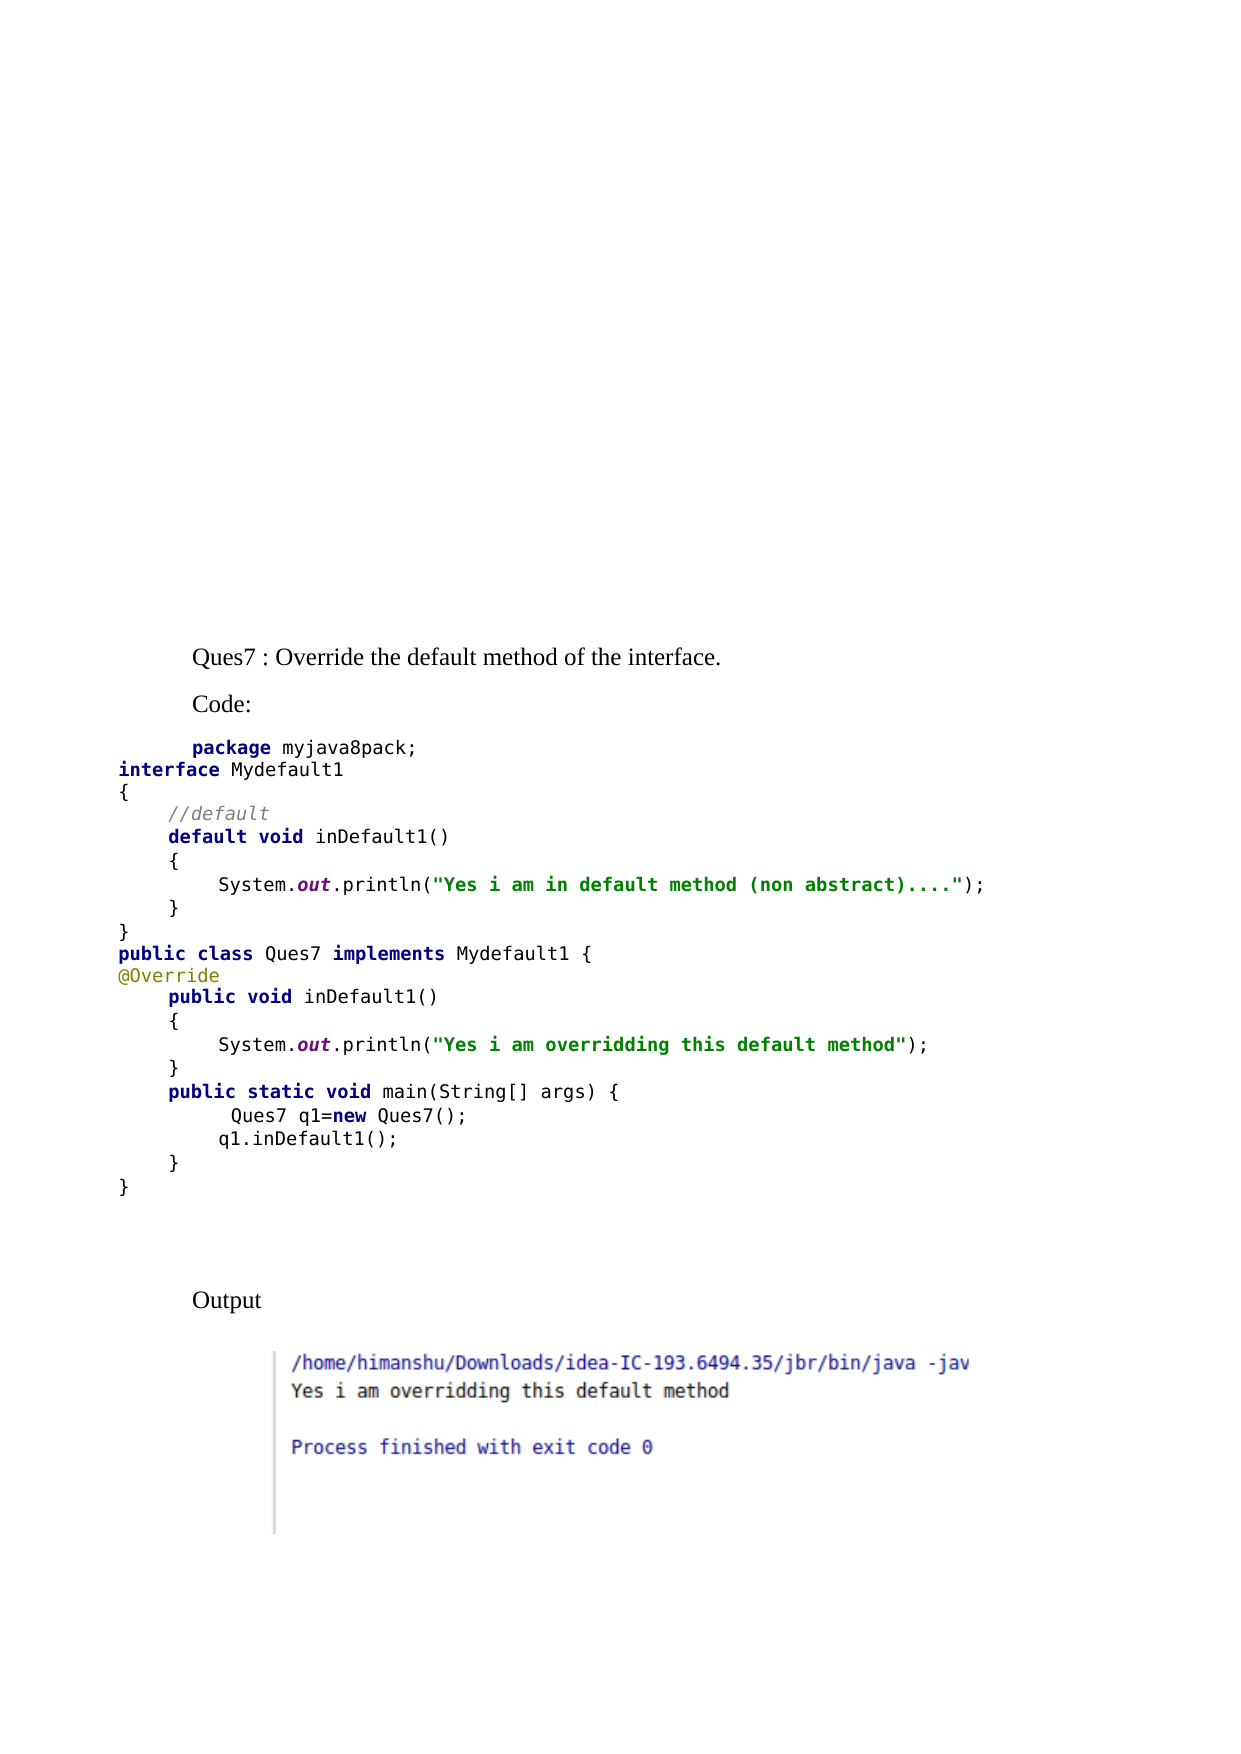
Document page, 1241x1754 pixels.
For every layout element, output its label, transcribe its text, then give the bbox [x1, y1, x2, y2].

list Ques7 : Override the default method of the interface. [162, 642, 1122, 671]
text { [118, 1010, 1122, 1034]
text } [118, 1176, 1122, 1197]
text { [118, 781, 1122, 803]
text public void inDefault1() [118, 986, 1122, 1010]
text } [118, 1152, 1122, 1176]
text interface Mydefault1 [118, 759, 1122, 781]
list Output [162, 1285, 1122, 1314]
text } [118, 1057, 1122, 1081]
text //default [118, 803, 1122, 826]
text public static void main(String[] args) { [118, 1081, 1122, 1105]
list Code: [162, 689, 1122, 718]
text { [118, 850, 1122, 873]
text System.out.println("Yes i am overridding this default method"); [118, 1034, 1122, 1057]
picture [271, 1351, 969, 1534]
text @Override [118, 964, 1122, 986]
text Ques7 q1=new Ques7(); [118, 1105, 1122, 1128]
text public class Ques7 implements Mydefault1 { [118, 943, 1122, 964]
text q1.inDefault1(); [118, 1128, 1122, 1152]
list package myjava8pack; [162, 737, 1122, 759]
text } [118, 921, 1122, 943]
text } [118, 897, 1122, 921]
text default void inDefault1() [118, 826, 1122, 850]
text System.out.println("Yes i am in default method (non abstract)...."); [118, 873, 1122, 897]
